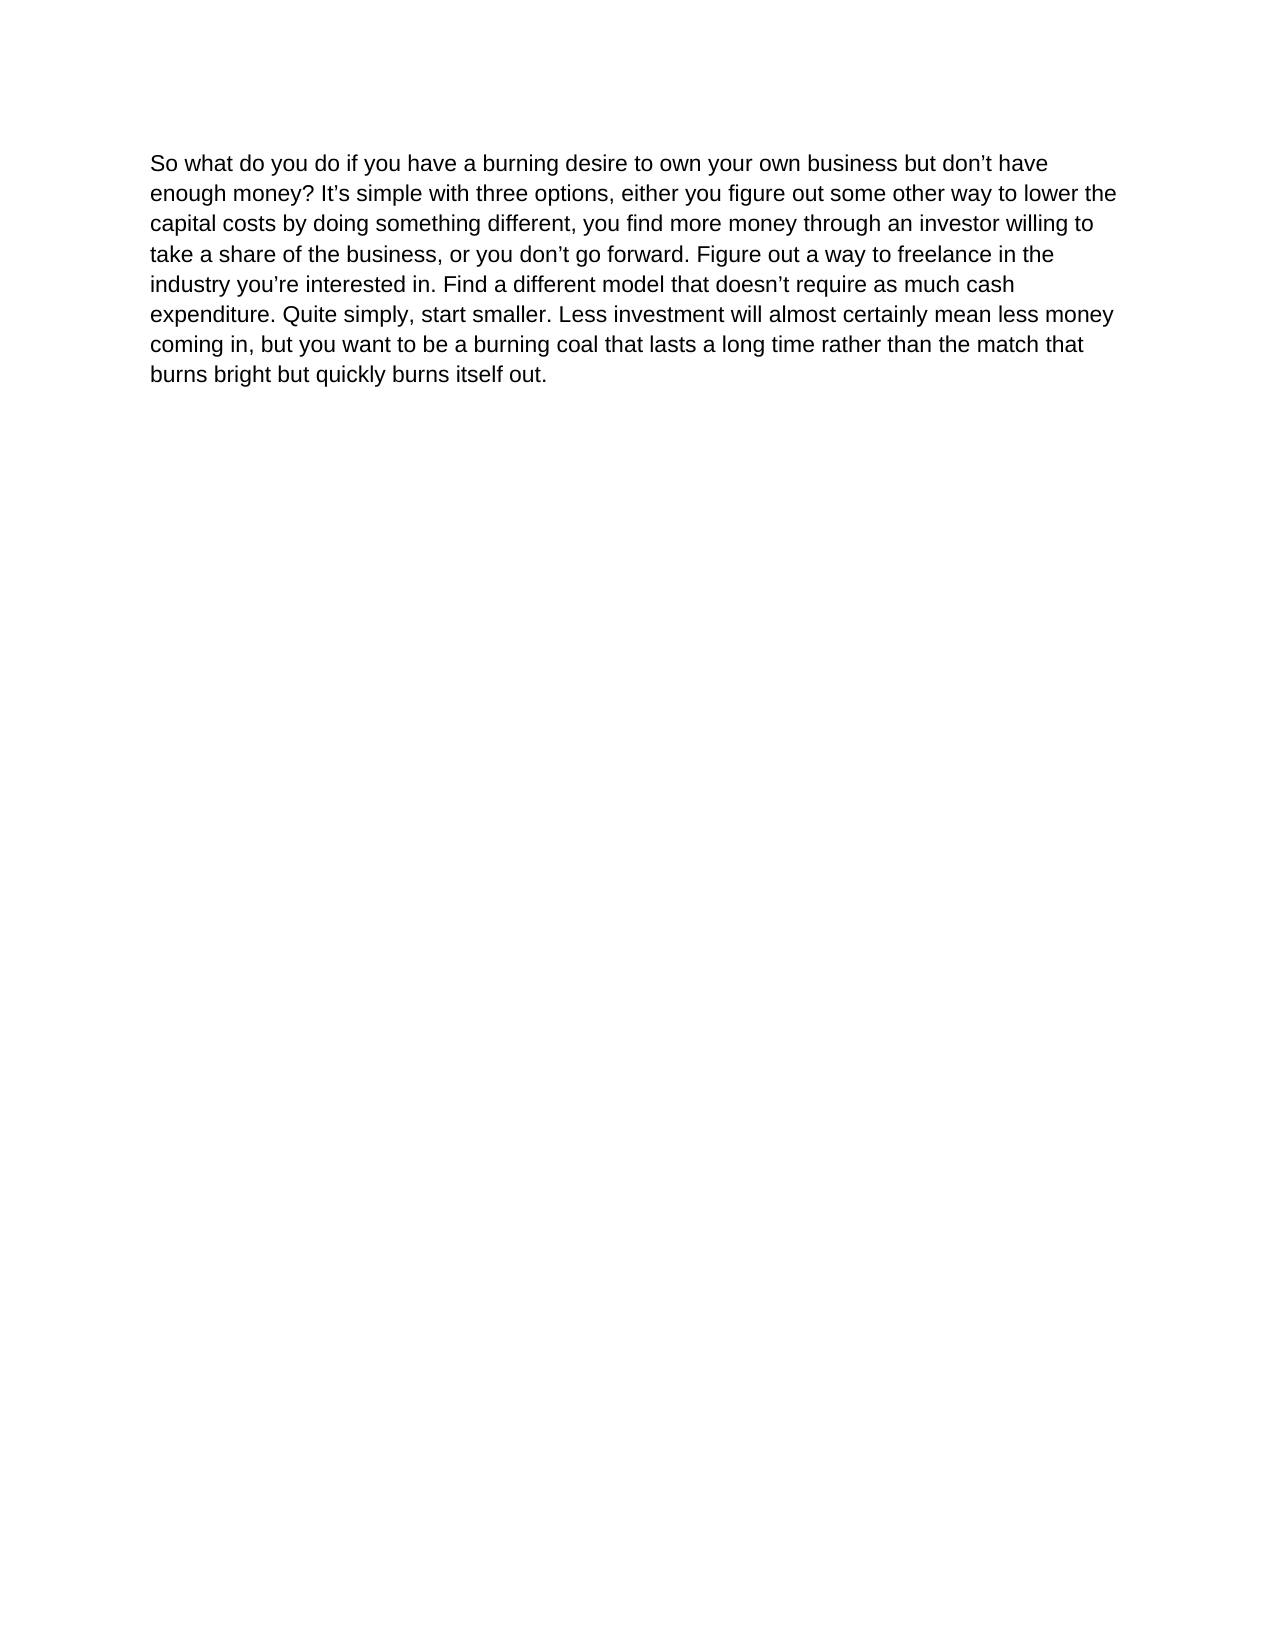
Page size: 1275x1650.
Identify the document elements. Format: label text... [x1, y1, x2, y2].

text So what do you do if you have a burning desire to own your own business but don’t have enough money? It’s simple with three options, either you figure out some other way to lower the capital costs by doing something different, you find more money through an investor willing to take a share of the business, or you don’t go forward. Figure out a way to freelance in the industry you’re interested in. Find a different model that doesn’t require as much cash expenditure. Quite simply, start smaller. Less investment will almost certainly mean less money coming in, but you want to be a burning coal that lasts a long time rather than the match that burns bright but quickly burns itself out. [150, 150, 1125, 388]
